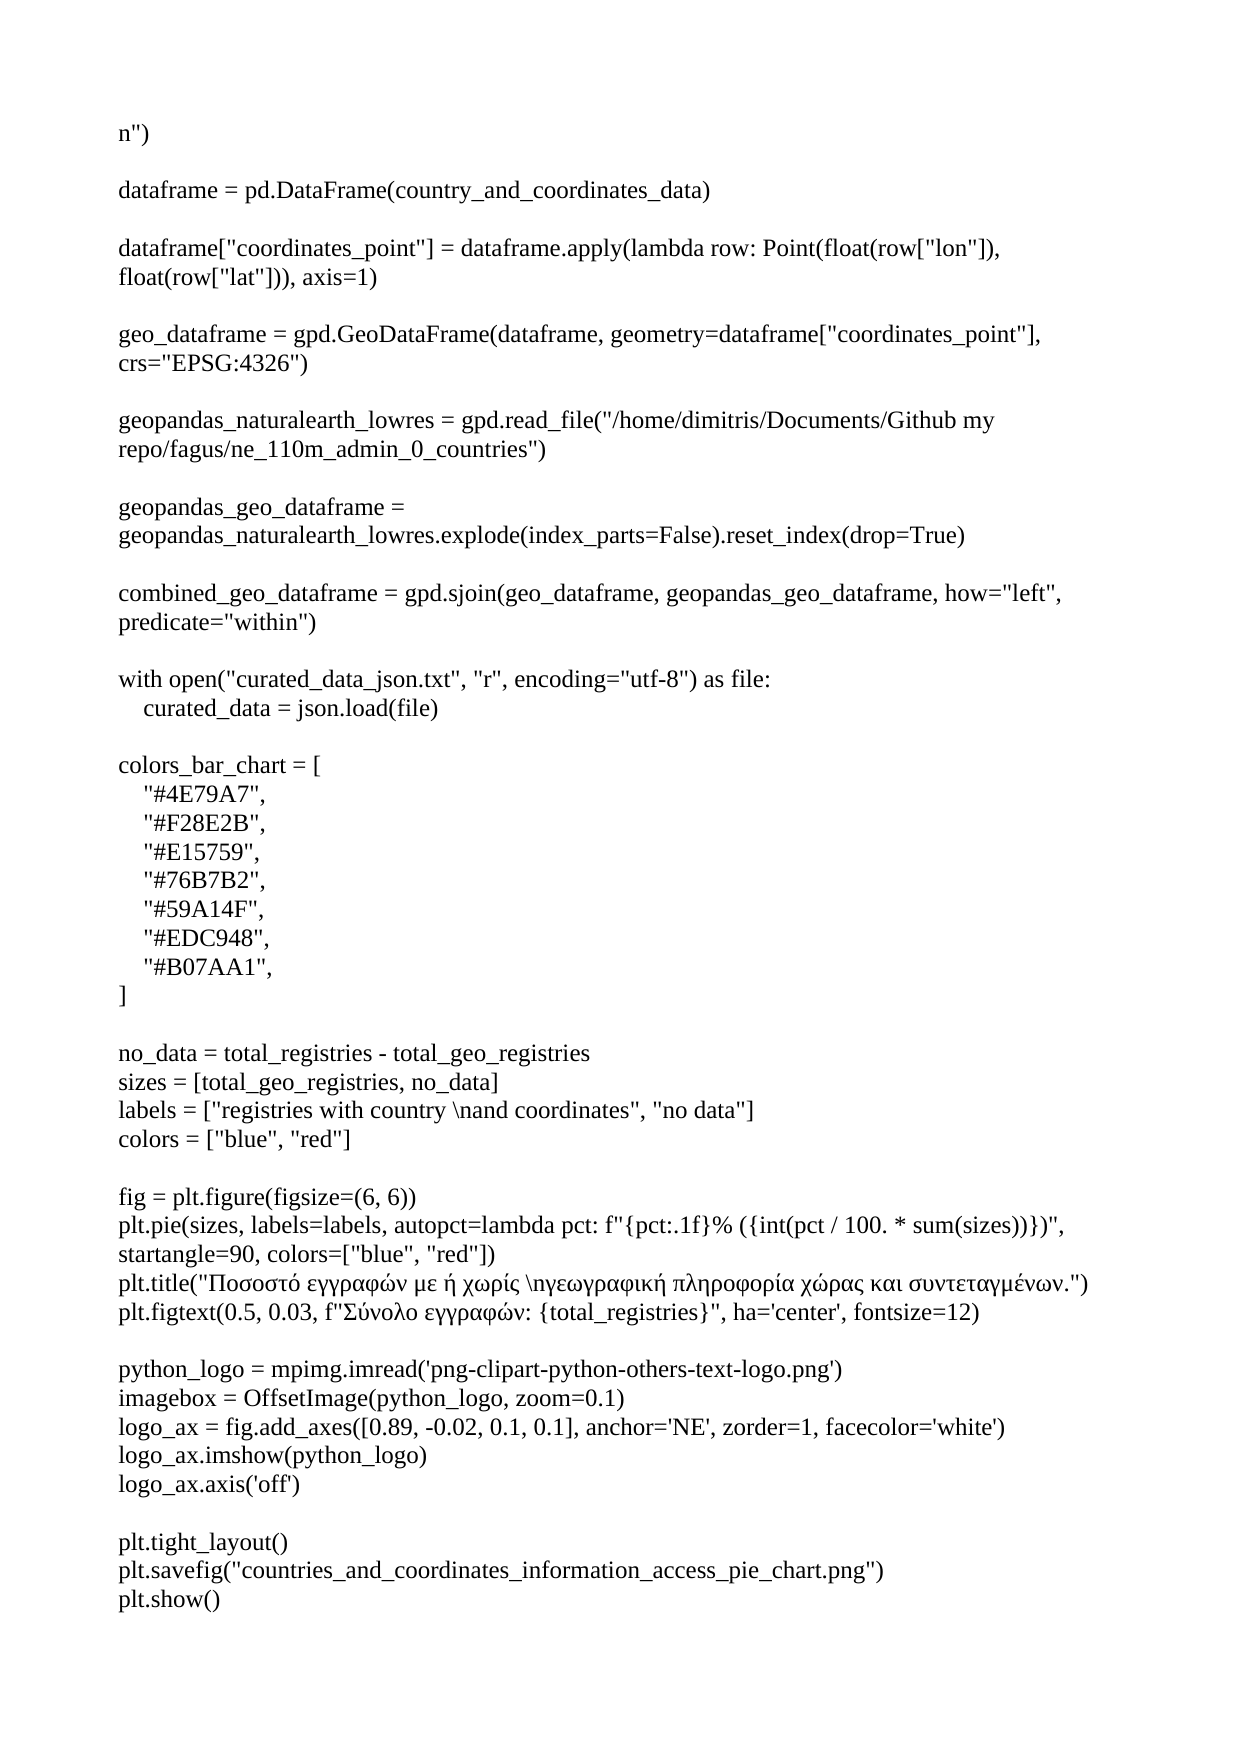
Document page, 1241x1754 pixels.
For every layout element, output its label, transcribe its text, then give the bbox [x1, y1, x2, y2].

text plt.show() [118, 1584, 1122, 1613]
text plt.tight_layout() [118, 1527, 1122, 1556]
text labels = ["registries with country \nand coordinates", "no data"] [118, 1096, 1122, 1124]
text "#59A14F", [118, 894, 1122, 923]
text "#76B7B2", [118, 866, 1122, 894]
text geo_dataframe = gpd.GeoDataFrame(dataframe, geometry=dataframe["coordinates_point"], crs="EPSG:4326") [118, 319, 1122, 377]
text "#F28E2B", [118, 808, 1122, 837]
text plt.pie(sizes, labels=labels, autopct=lambda pct: f"{pct:.1f}% ({int(pct / 100. * sum(sizes))})", startangle=90, colors=["blue", "red"]) [118, 1211, 1122, 1268]
text fig = plt.figure(figsize=(6, 6)) [118, 1182, 1122, 1211]
text combined_geo_dataframe = gpd.sjoin(geo_dataframe, geopandas_geo_dataframe, how="left", predicate="within") [118, 578, 1122, 636]
text "#B07AA1", [118, 952, 1122, 981]
text python_logo = mpimg.imread('png-clipart-python-others-text-logo.png') [118, 1354, 1122, 1383]
text geopandas_geo_dataframe = geopandas_naturalearth_lowres.explode(index_parts=False).reset_index(drop=True) [118, 492, 1122, 549]
text with open("curated_data_json.txt", "r", encoding="utf-8") as file: [118, 664, 1122, 693]
text dataframe = pd.DataFrame(country_and_coordinates_data) [118, 176, 1122, 204]
text sizes = [total_geo_registries, no_data] [118, 1067, 1122, 1096]
text n") [118, 118, 1122, 147]
text plt.savefig("countries_and_coordinates_information_access_pie_chart.png") [118, 1556, 1122, 1584]
text "#E15759", [118, 837, 1122, 866]
text colors = ["blue", "red"] [118, 1124, 1122, 1153]
text "#4E79A7", [118, 779, 1122, 808]
text ] [118, 981, 1122, 1009]
text imagebox = OffsetImage(python_logo, zoom=0.1) [118, 1383, 1122, 1412]
text "#EDC948", [118, 923, 1122, 952]
text curated_data = json.load(file) [118, 693, 1122, 722]
text geopandas_naturalearth_lowres = gpd.read_file("/home/dimitris/Documents/Github my repo/fagus/ne_110m_admin_0_countries") [118, 406, 1122, 463]
text colors_bar_chart = [ [118, 751, 1122, 779]
text logo_ax.imshow(python_logo) [118, 1441, 1122, 1469]
text logo_ax = fig.add_axes([0.89, -0.02, 0.1, 0.1], anchor='NE', zorder=1, facecolor='white') [118, 1412, 1122, 1441]
text plt.figtext(0.5, 0.03, f"Σύνολο εγγραφών: {total_registries}", ha='center', fontsize=12) [118, 1297, 1122, 1326]
text logo_ax.axis('off') [118, 1469, 1122, 1498]
text dataframe["coordinates_point"] = dataframe.apply(lambda row: Point(float(row["lon"]), float(row["lat"])), axis=1) [118, 233, 1122, 291]
text no_data = total_registries - total_geo_registries [118, 1038, 1122, 1067]
text plt.title("Ποσοστό εγγραφών με ή χωρίς \nγεωγραφική πληροφορία χώρας και συντεταγμένων.") [118, 1268, 1122, 1297]
